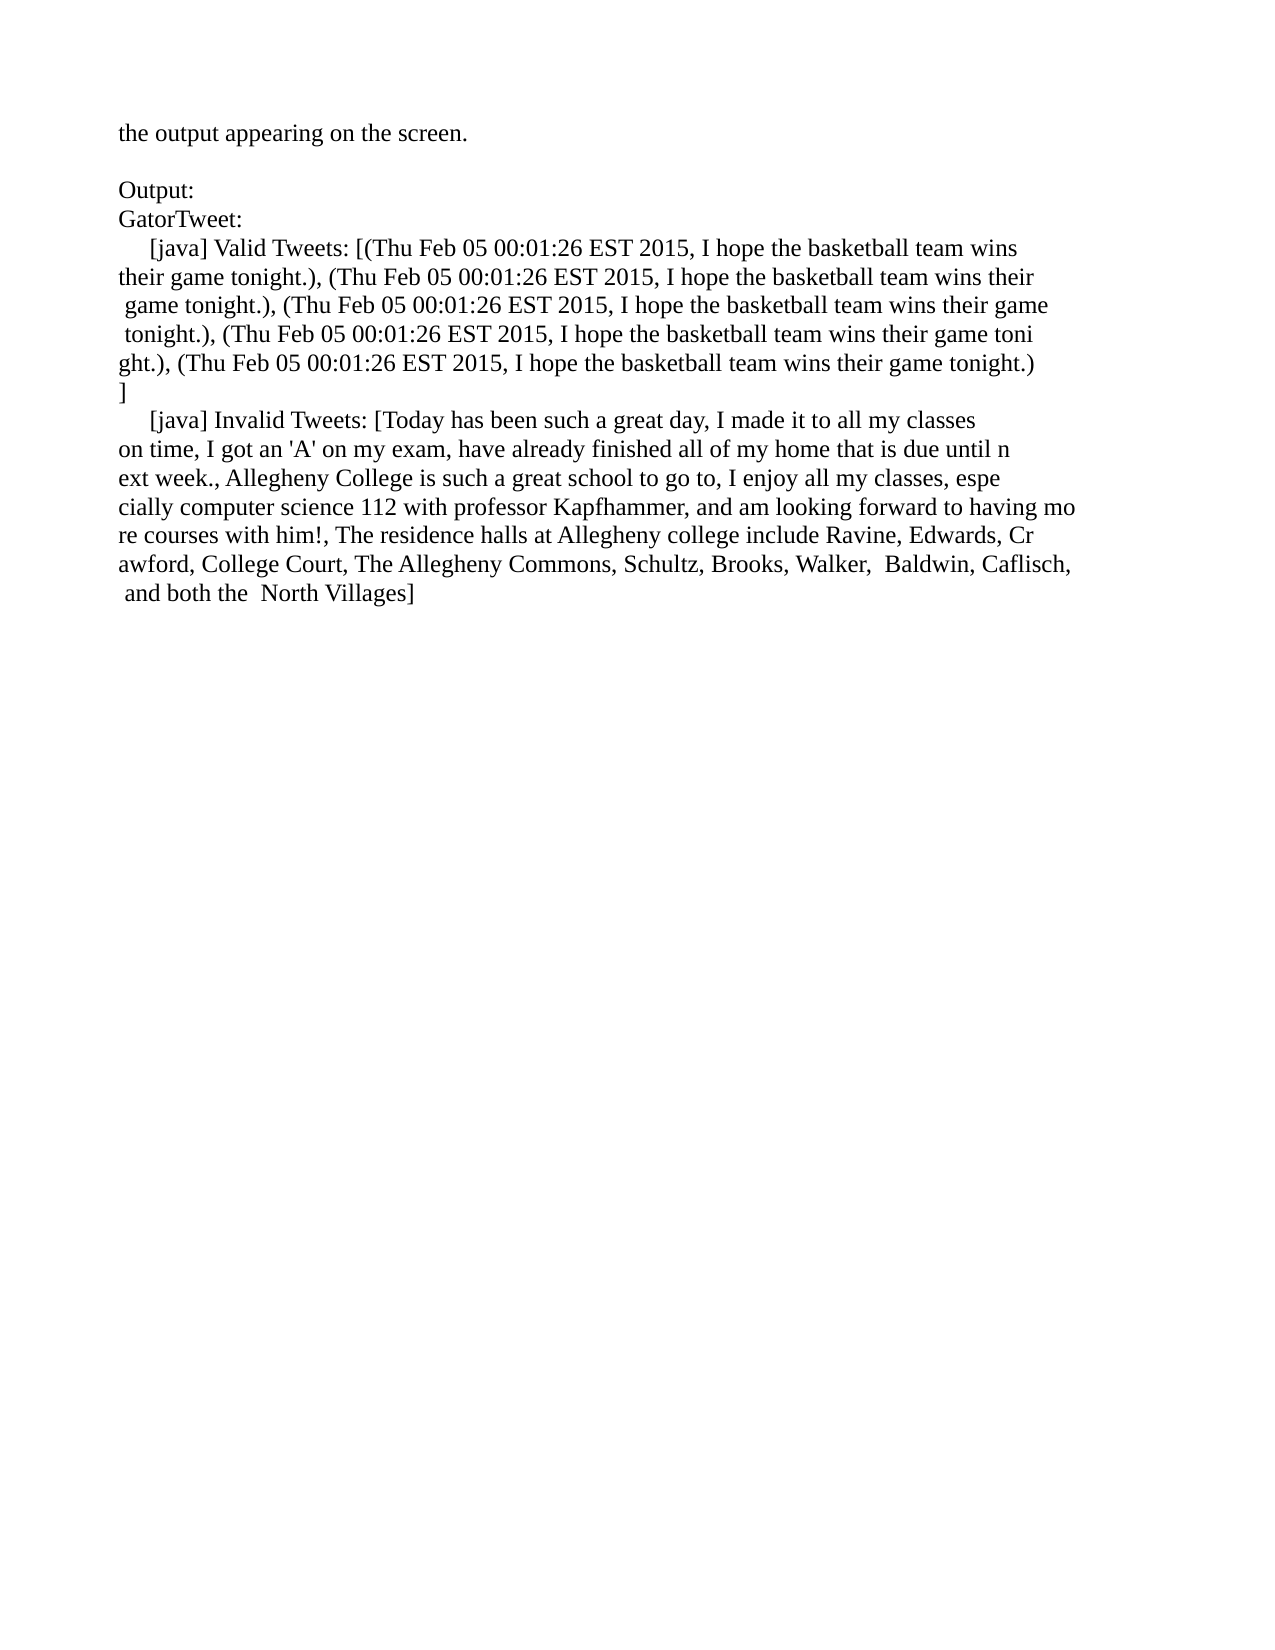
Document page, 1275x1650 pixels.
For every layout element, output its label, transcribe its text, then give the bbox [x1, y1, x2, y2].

text the output appearing on the screen. [118, 118, 1157, 147]
text and both the North Villages] [118, 578, 1157, 607]
text re courses with him!, The residence halls at Allegheny college include Ravine, Edwards, Cr [118, 521, 1157, 549]
text [java] Valid Tweets: [(Thu Feb 05 00:01:26 EST 2015, I hope the basketball team wins [118, 233, 1157, 262]
text tonight.), (Thu Feb 05 00:01:26 EST 2015, I hope the basketball team wins their game toni [118, 319, 1157, 348]
text on time, I got an 'A' on my exam, have already finished all of my home that is due until n [118, 434, 1157, 463]
text their game tonight.), (Thu Feb 05 00:01:26 EST 2015, I hope the basketball team wins their [118, 262, 1157, 291]
text Output: [118, 176, 1157, 204]
text game tonight.), (Thu Feb 05 00:01:26 EST 2015, I hope the basketball team wins their game [118, 291, 1157, 319]
text [java] Invalid Tweets: [Today has been such a great day, I made it to all my classes [118, 406, 1157, 434]
text cially computer science 112 with professor Kapfhammer, and am looking forward to having mo [118, 492, 1157, 521]
text ght.), (Thu Feb 05 00:01:26 EST 2015, I hope the basketball team wins their game tonight.) [118, 348, 1157, 377]
text awford, College Court, The Allegheny Commons, Schultz, Brooks, Walker, Baldwin, Caflisch, [118, 549, 1157, 578]
text ext week., Allegheny College is such a great school to go to, I enjoy all my classes, espe [118, 463, 1157, 492]
text GatorTweet: [118, 204, 1157, 233]
text ] [118, 377, 1157, 406]
